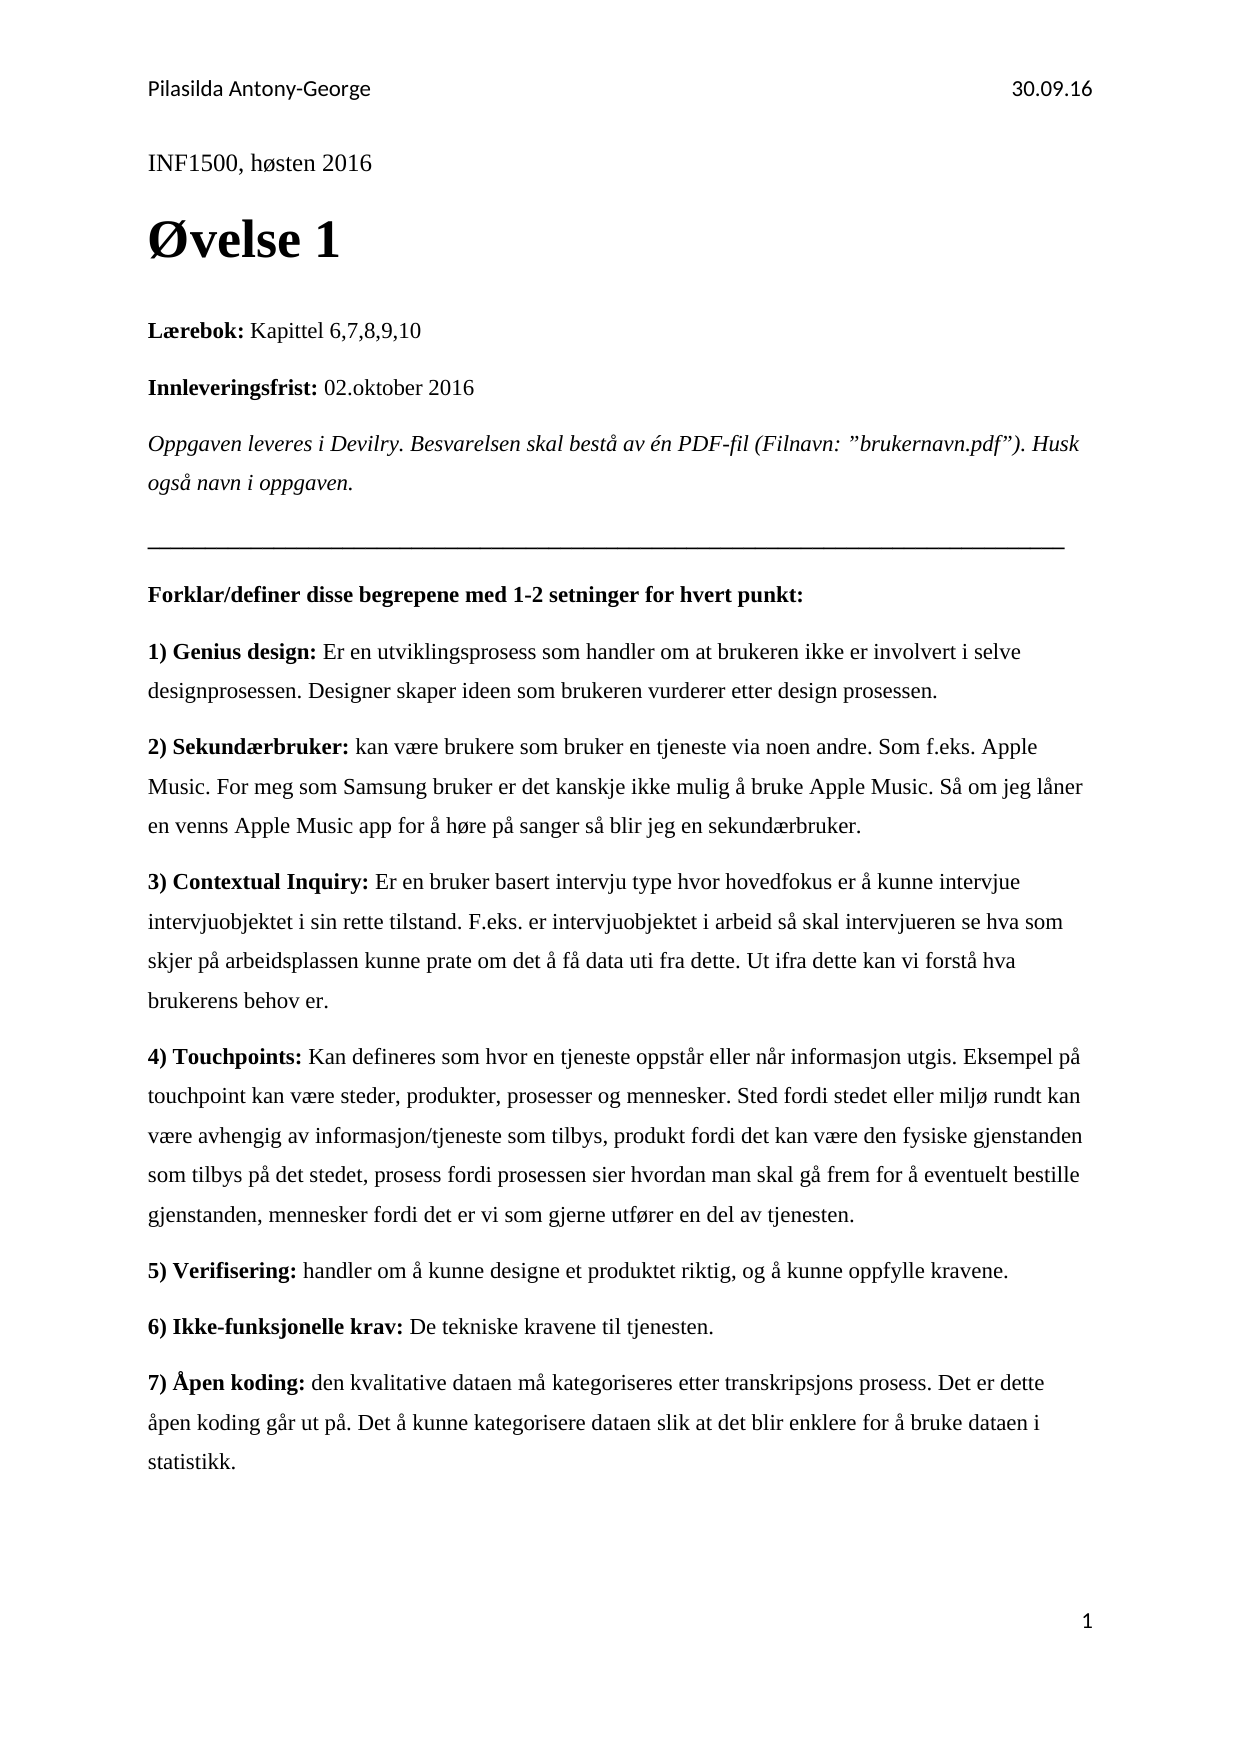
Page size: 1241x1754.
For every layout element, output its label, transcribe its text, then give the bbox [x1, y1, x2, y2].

text ________________________________________________________________________________ [148, 525, 1093, 552]
text 4) Touchpoints: Kan defineres som hvor en tjeneste oppstår eller når informasjon utgis. Eksempel på touchpoint kan være steder, produkter, prosesser og mennesker. Sted fordi stedet eller miljø rundt kan være avhengig av informasjon/tjeneste som tilbys, produkt fordi det kan være den fysiske gjenstanden som tilbys på det stedet, prosess fordi prosessen sier hvordan man skal gå frem for å eventuelt bestille gjenstanden, mennesker fordi det er vi som gjerne utfører en del av tjenesten. [148, 1043, 1093, 1227]
text 5) Verifisering: handler om å kunne designe et produktet riktig, og å kunne oppfylle kravene. [148, 1257, 1093, 1283]
text 1) Genius design: Er en utviklingsprosess som handler om at brukeren ikke er involvert i selve designprosessen. Designer skaper ideen som brukeren vurderer etter design prosessen. [148, 638, 1093, 703]
text 7) Åpen koding: den kvalitative dataen må kategoriseres etter transkripsjons prosess. Det er dette åpen koding går ut på. Det å kunne kategorisere dataen slik at det blir enklere for å bruke dataen i statistikk. [148, 1369, 1093, 1475]
text Innleveringsfrist: 02.oktober 2016 [148, 374, 1093, 400]
text Forklar/definer disse begrepene med 1-2 setninger for hvert punkt: [148, 582, 1093, 608]
text Øvelse 1 [148, 207, 1093, 270]
text 6) Ikke-funksjonelle krav: De tekniske kravene til tjenesten. [148, 1313, 1093, 1339]
text 3) Contextual Inquiry: Er en bruker basert intervju type hvor hovedfokus er å kunne intervjue intervjuobjektet i sin rette tilstand. F.eks. er intervjuobjektet i arbeid så skal intervjueren se hva som skjer på arbeidsplassen kunne prate om det å få data uti fra dette. Ut ifra dette kan vi forstå hva brukerens behov er. [148, 868, 1093, 1013]
text Oppgaven leveres i Devilry. Besvarelsen skal bestå av én PDF-fil (Filnavn: ”brukernavn.pdf”). Husk også navn i oppgaven. [148, 430, 1093, 496]
text INF1500, høsten 2016 [148, 148, 1093, 176]
text Lærebok: Kapittel 6,7,8,9,10 [148, 317, 1093, 344]
text 2) Sekundærbruker: kan være brukere som bruker en tjeneste via noen andre. Som f.eks. Apple Music. For meg som Samsung bruker er det kanskje ikke mulig å bruke Apple Music. Så om jeg låner en venns Apple Music app for å høre på sanger så blir jeg en sekundærbruker. [148, 733, 1093, 839]
